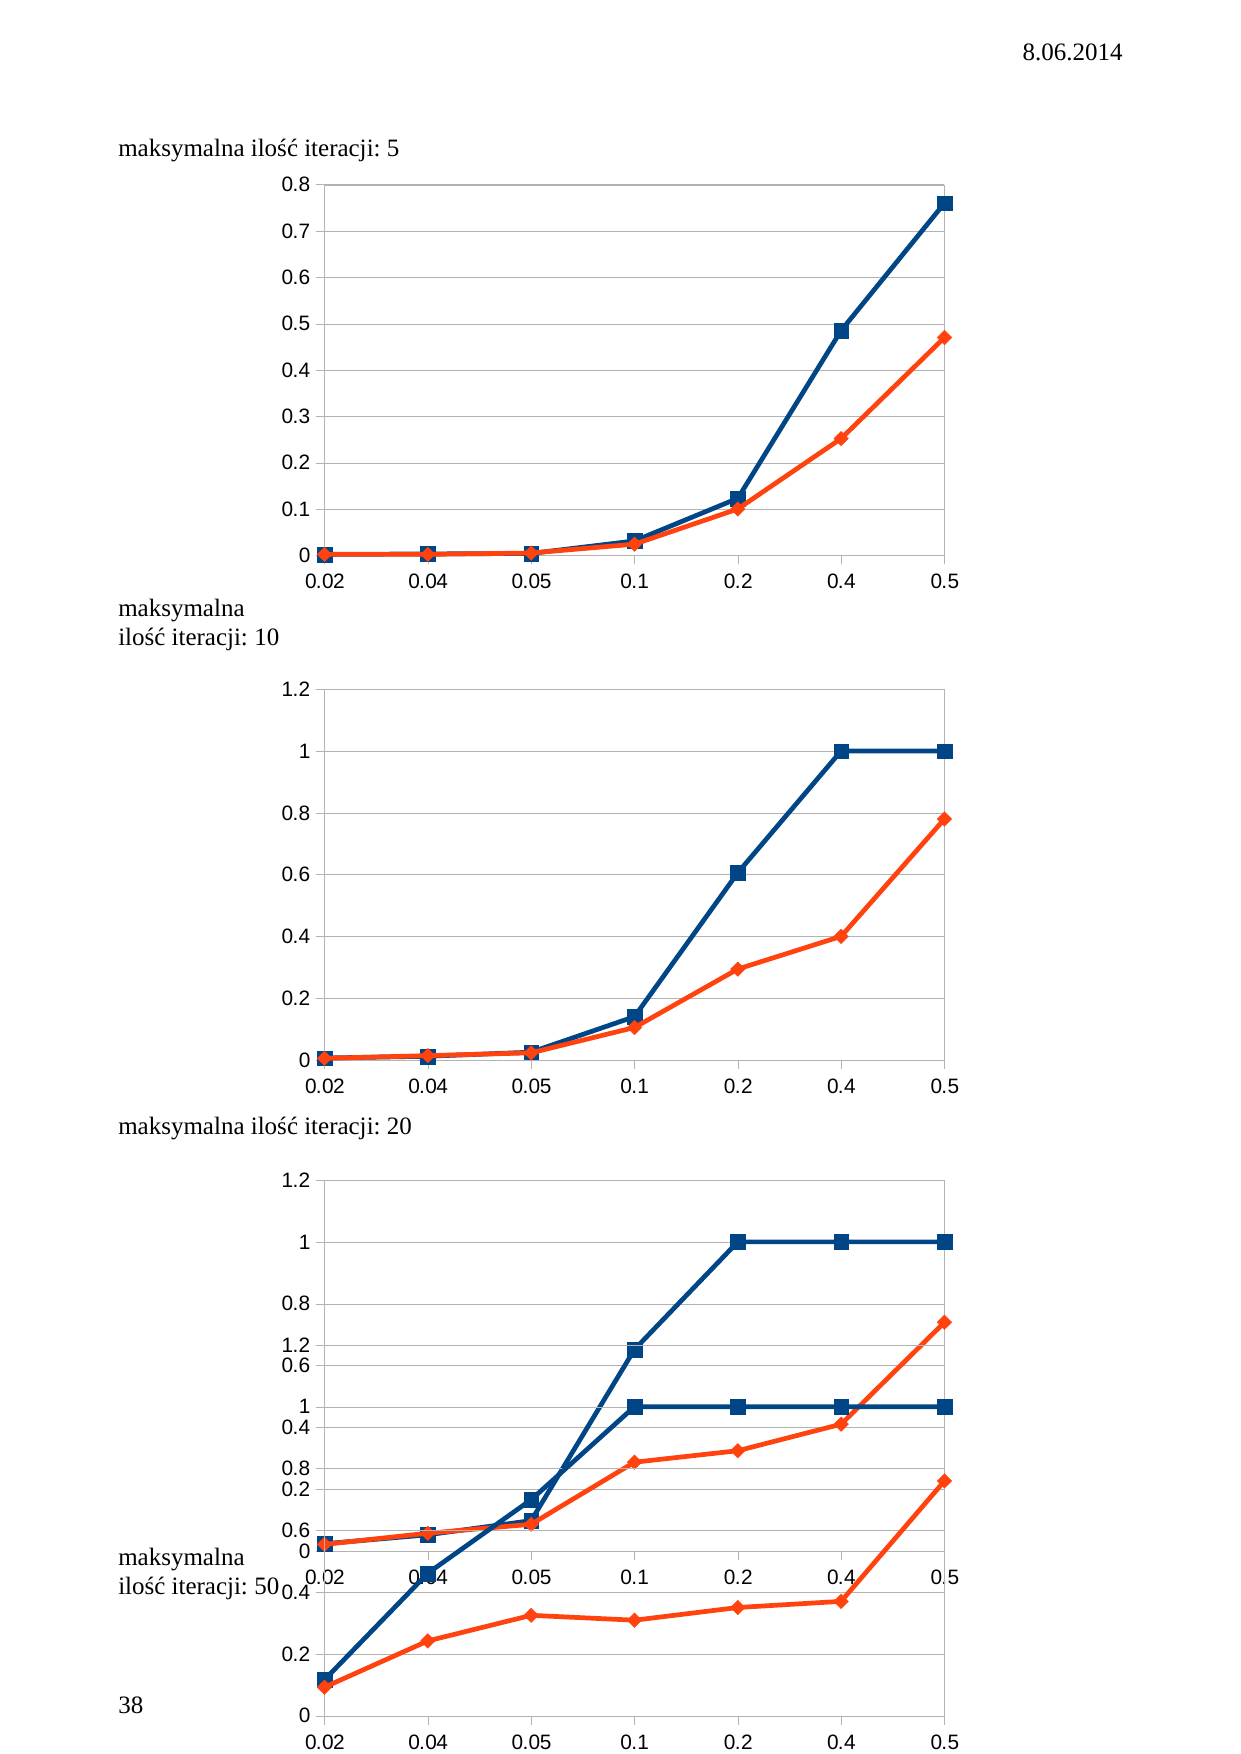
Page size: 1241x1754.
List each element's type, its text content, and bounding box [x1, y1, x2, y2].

text maksymalna ilość iteracji: 5 [118, 133, 1122, 162]
text maksymalna ilość iteracji: 50 [945, 1542, 1122, 1600]
text maksymalna ilość iteracji: 50 [414, 1552, 879, 1592]
text maksymalna ilość iteracji: 50 [325, 1552, 452, 1592]
text maksymalna ilość iteracji: 20 [118, 1111, 1122, 1140]
text maksymalna ilość iteracji: 50 [333, 1542, 466, 1551]
text maksymalna ilość iteracji: 50 [407, 1593, 840, 1600]
text maksymalna ilość iteracji: 50 [848, 1593, 944, 1600]
text maksymalna ilość iteracji: 50 [465, 1542, 888, 1551]
text maksymalna ilość iteracji: 10 [118, 593, 1122, 651]
text maksymalna ilość iteracji: 50 [118, 1542, 324, 1600]
text maksymalna ilość iteracji: 50 [854, 1552, 944, 1592]
